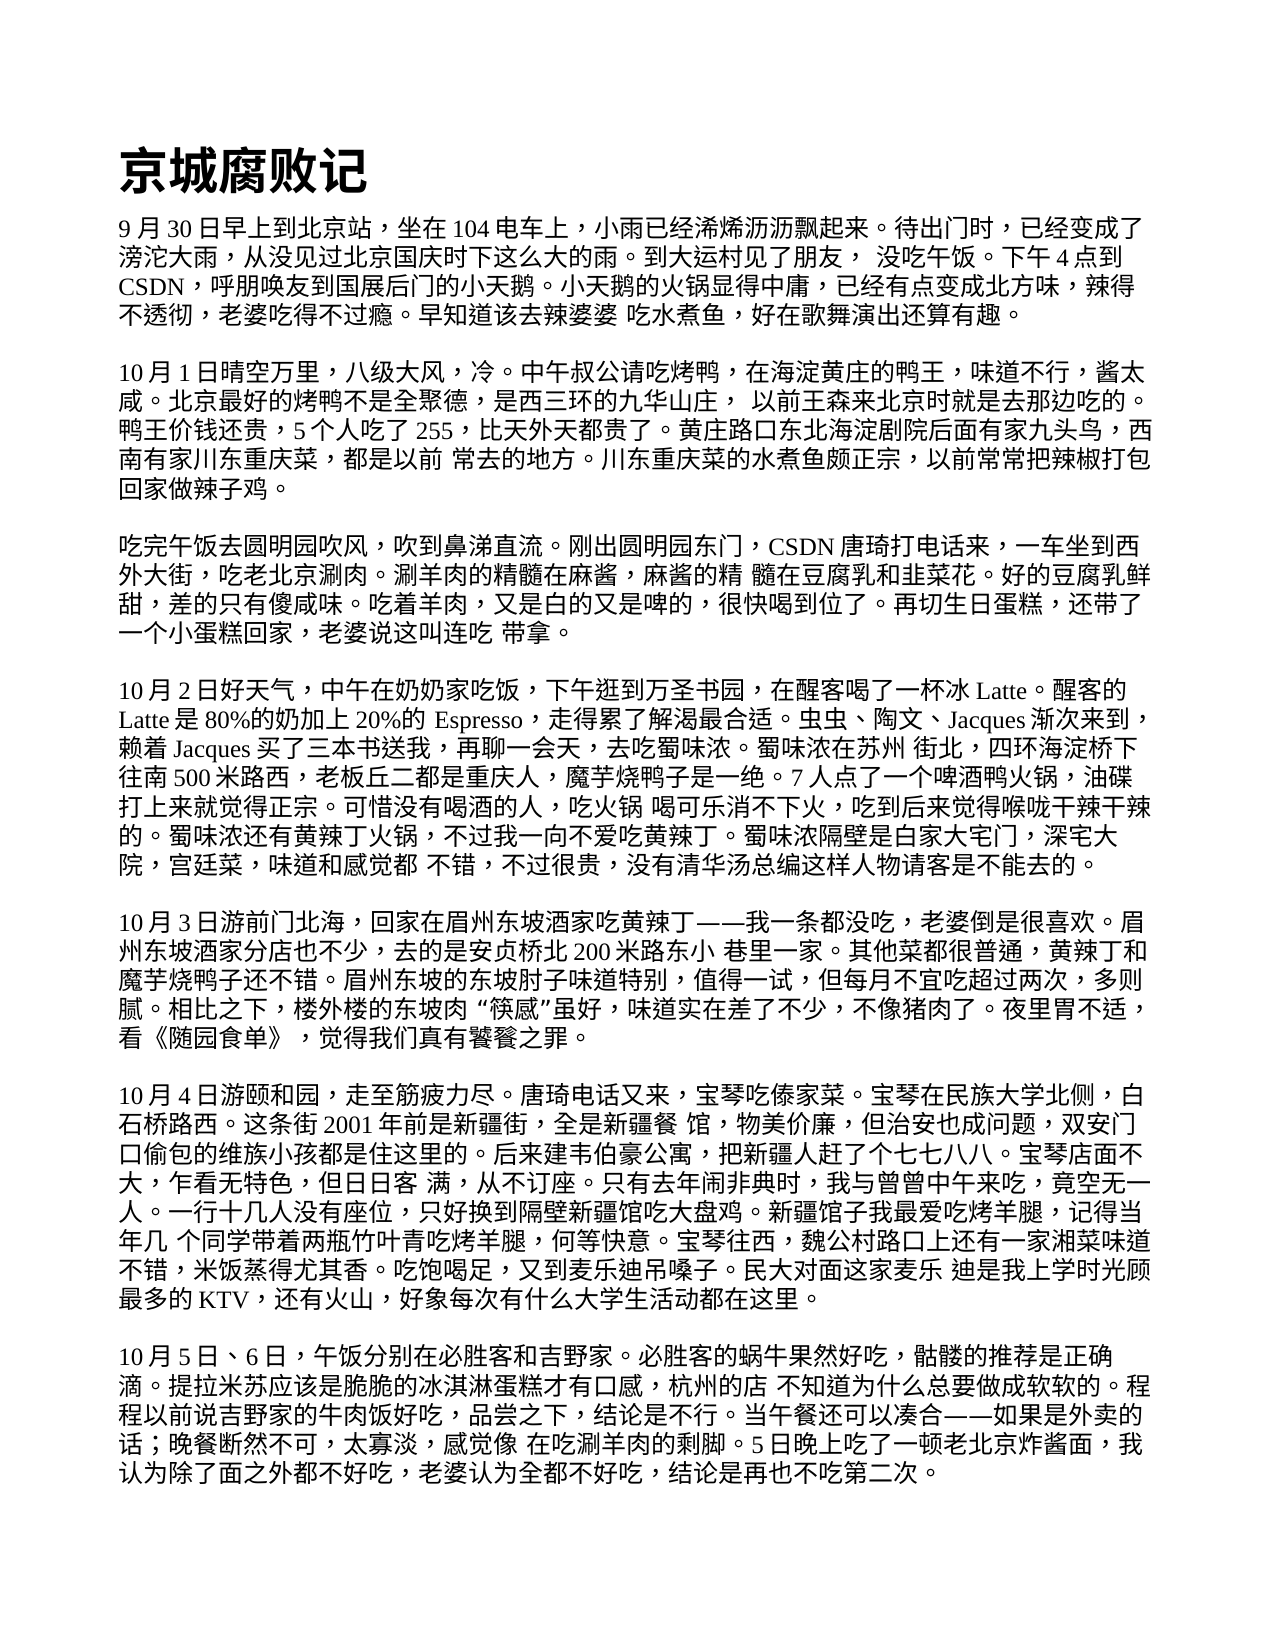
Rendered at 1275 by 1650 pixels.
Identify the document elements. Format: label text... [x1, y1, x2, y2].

text 10月4日游颐和园，走至筋疲力尽。唐琦电话又来，宝琴吃傣家菜。宝琴在民族大学北侧，白石桥路西。这条街2001年前是新疆街，全是新疆餐 馆，物美价廉，但治安也成问题，双安门口偷包的维族小孩都是住这里的。后来建韦伯豪公寓，把新疆人赶了个七七八八。宝琴店面不大，乍看无特色，但日日客 满，从不订座。只有去年闹非典时，我与曾曾中午来吃，竟空无一人。一行十几人没有座位，只好换到隔壁新疆馆吃大盘鸡。新疆馆子我最爱吃烤羊腿，记得当年几 个同学带着两瓶竹叶青吃烤羊腿，何等快意。宝琴往西，魏公村路口上还有一家湘菜味道不错，米饭蒸得尤其香。吃饱喝足，又到麦乐迪吊嗓子。民大对面这家麦乐 迪是我上学时光顾最多的KTV，还有火山，好象每次有什么大学生活动都在这里。 [118, 1082, 1157, 1315]
subtitle 京城腐败记 [118, 143, 1157, 201]
text 10月2日好天气，中午在奶奶家吃饭，下午逛到万圣书园，在醒客喝了一杯冰Latte。醒客的Latte是80%的奶加上20%的 Espresso，走得累了解渴最合适。虫虫、陶文、Jacques渐次来到，赖着Jacques买了三本书送我，再聊一会天，去吃蜀味浓。蜀味浓在苏州 街北，四环海淀桥下往南500米路西，老板丘二都是重庆人，魔芋烧鸭子是一绝。7人点了一个啤酒鸭火锅，油碟打上来就觉得正宗。可惜没有喝酒的人，吃火锅 喝可乐消不下火，吃到后来觉得喉咙干辣干辣的。蜀味浓还有黄辣丁火锅，不过我一向不爱吃黄辣丁。蜀味浓隔壁是白家大宅门，深宅大院，宫廷菜，味道和感觉都 不错，不过很贵，没有清华汤总编这样人物请客是不能去的。 [118, 676, 1157, 880]
text 10月1日晴空万里，八级大风，冷。中午叔公请吃烤鸭，在海淀黄庄的鸭王，味道不行，酱太咸。北京最好的烤鸭不是全聚德，是西三环的九华山庄， 以前王森来北京时就是去那边吃的。鸭王价钱还贵，5个人吃了255，比天外天都贵了。黄庄路口东北海淀剧院后面有家九头鸟，西南有家川东重庆菜，都是以前 常去的地方。川东重庆菜的水煮鱼颇正宗，以前常常把辣椒打包回家做辣子鸡。 [118, 358, 1157, 504]
text 10月3日游前门北海，回家在眉州东坡酒家吃黄辣丁——我一条都没吃，老婆倒是很喜欢。眉州东坡酒家分店也不少，去的是安贞桥北200米路东小 巷里一家。其他菜都很普通，黄辣丁和魔芋烧鸭子还不错。眉州东坡的东坡肘子味道特别，值得一试，但每月不宜吃超过两次，多则腻。相比之下，楼外楼的东坡肉 “筷感”虽好，味道实在差了不少，不像猪肉了。夜里胃不适，看《随园食单》，觉得我们真有饕餮之罪。 [118, 908, 1157, 1054]
text 9 月30日早上到北京站，坐在104电车上，小雨已经浠烯沥沥飘起来。待出门时，已经变成了滂沱大雨，从没见过北京国庆时下这么大的雨。到大运村见了朋友， 没吃午饭。下午4点到CSDN，呼朋唤友到国展后门的小天鹅。小天鹅的火锅显得中庸，已经有点变成北方味，辣得不透彻，老婆吃得不过瘾。早知道该去辣婆婆 吃水煮鱼，好在歌舞演出还算有趣。 [118, 214, 1157, 331]
text 10月5日、6日，午饭分别在必胜客和吉野家。必胜客的蜗牛果然好吃，骷髅的推荐是正确滴。提拉米苏应该是脆脆的冰淇淋蛋糕才有口感，杭州的店 不知道为什么总要做成软软的。程程以前说吉野家的牛肉饭好吃，品尝之下，结论是不行。当午餐还可以凑合——如果是外卖的话；晚餐断然不可，太寡淡，感觉像 在吃涮羊肉的剩脚。5日晚上吃了一顿老北京炸酱面，我认为除了面之外都不好吃，老婆认为全都不好吃，结论是再也不吃第二次。 [118, 1343, 1157, 1488]
text 吃完午饭去圆明园吹风，吹到鼻涕直流。刚出圆明园东门，CSDN唐琦打电话来，一车坐到西外大街，吃老北京涮肉。涮羊肉的精髓在麻酱，麻酱的精 髓在豆腐乳和韭菜花。好的豆腐乳鲜甜，差的只有傻咸味。吃着羊肉，又是白的又是啤的，很快喝到位了。再切生日蛋糕，还带了一个小蛋糕回家，老婆说这叫连吃 带拿。 [118, 532, 1157, 648]
